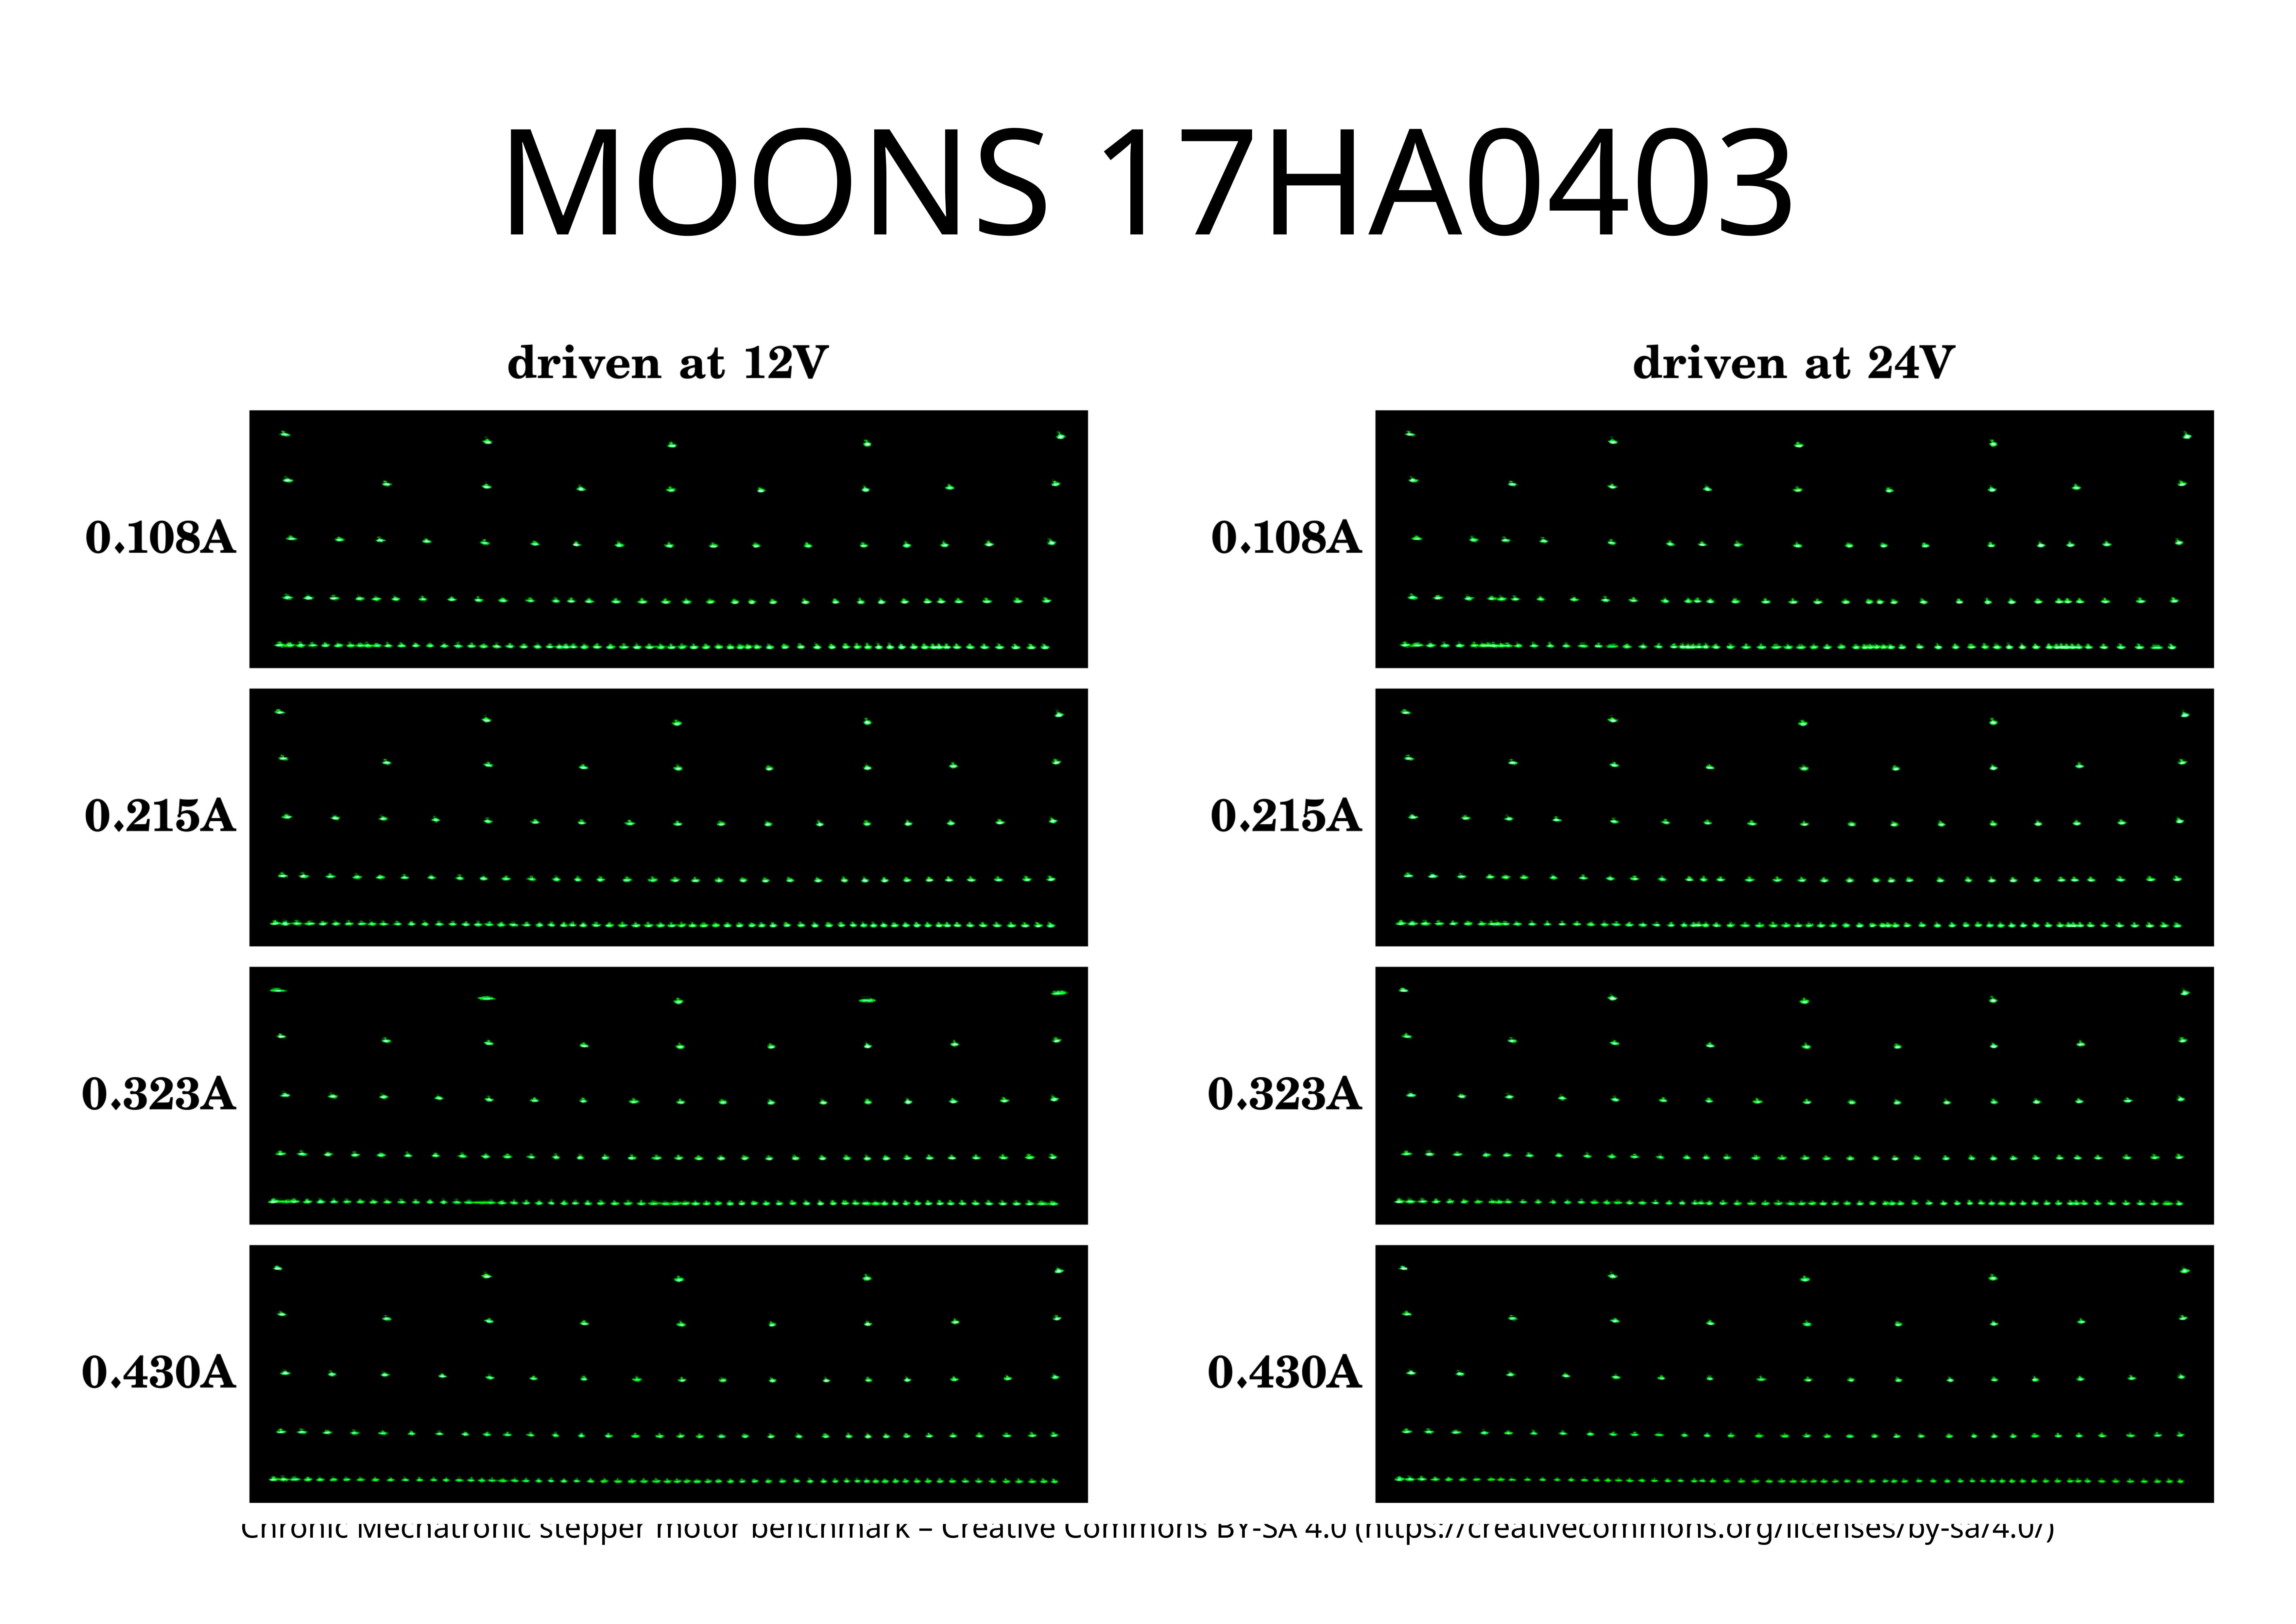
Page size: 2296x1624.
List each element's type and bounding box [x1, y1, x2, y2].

picture [0, 339, 2296, 1524]
